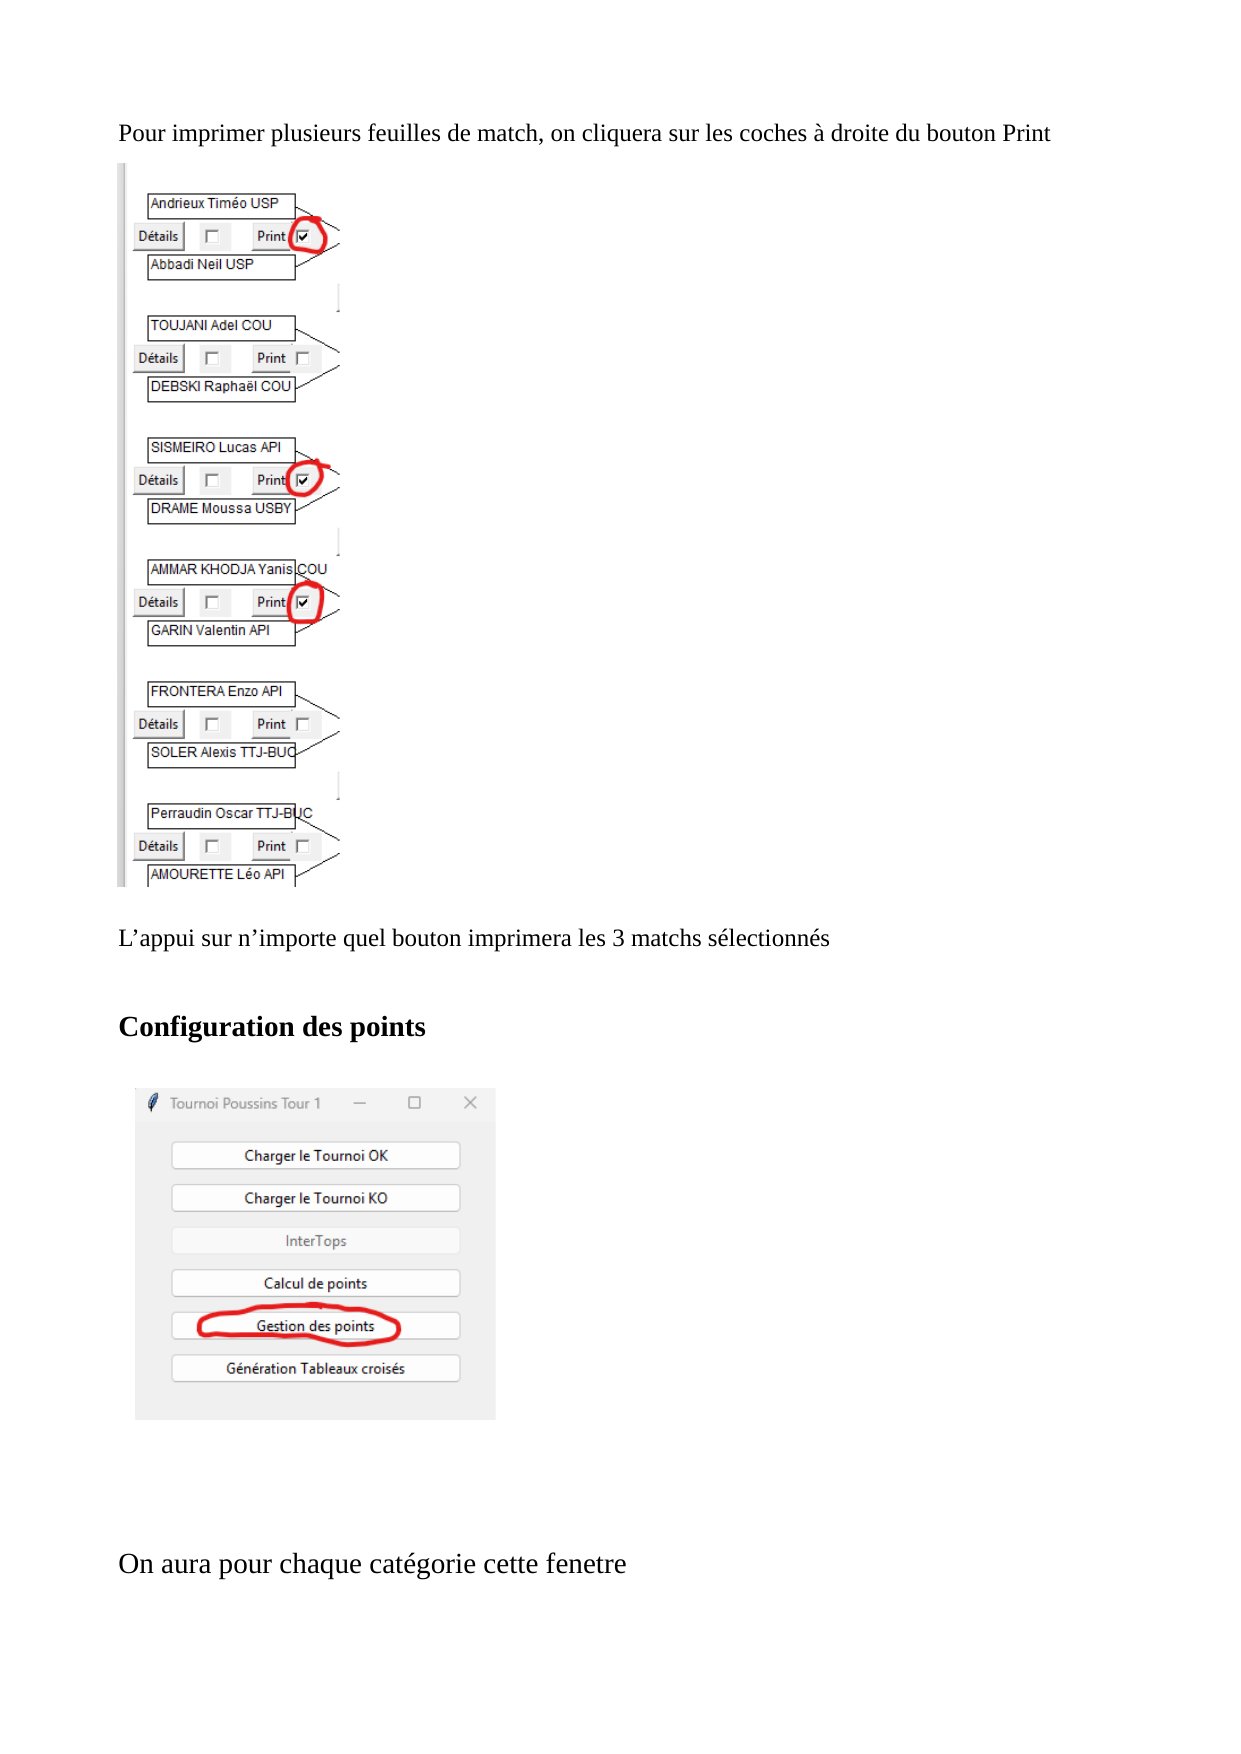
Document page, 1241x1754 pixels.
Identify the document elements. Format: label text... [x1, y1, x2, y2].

picture [117, 163, 340, 887]
text On aura pour chaque catégorie cette fenetre [118, 1546, 1122, 1579]
text Pour imprimer plusieurs feuilles de match, on cliquera sur les coches à droite du bouton Print [118, 118, 1122, 147]
text Configuration des points [118, 1009, 1122, 1043]
picture [135, 1088, 496, 1420]
text L’appui sur n’importe quel bouton imprimera les 3 matchs sélectionnés [118, 923, 1122, 952]
